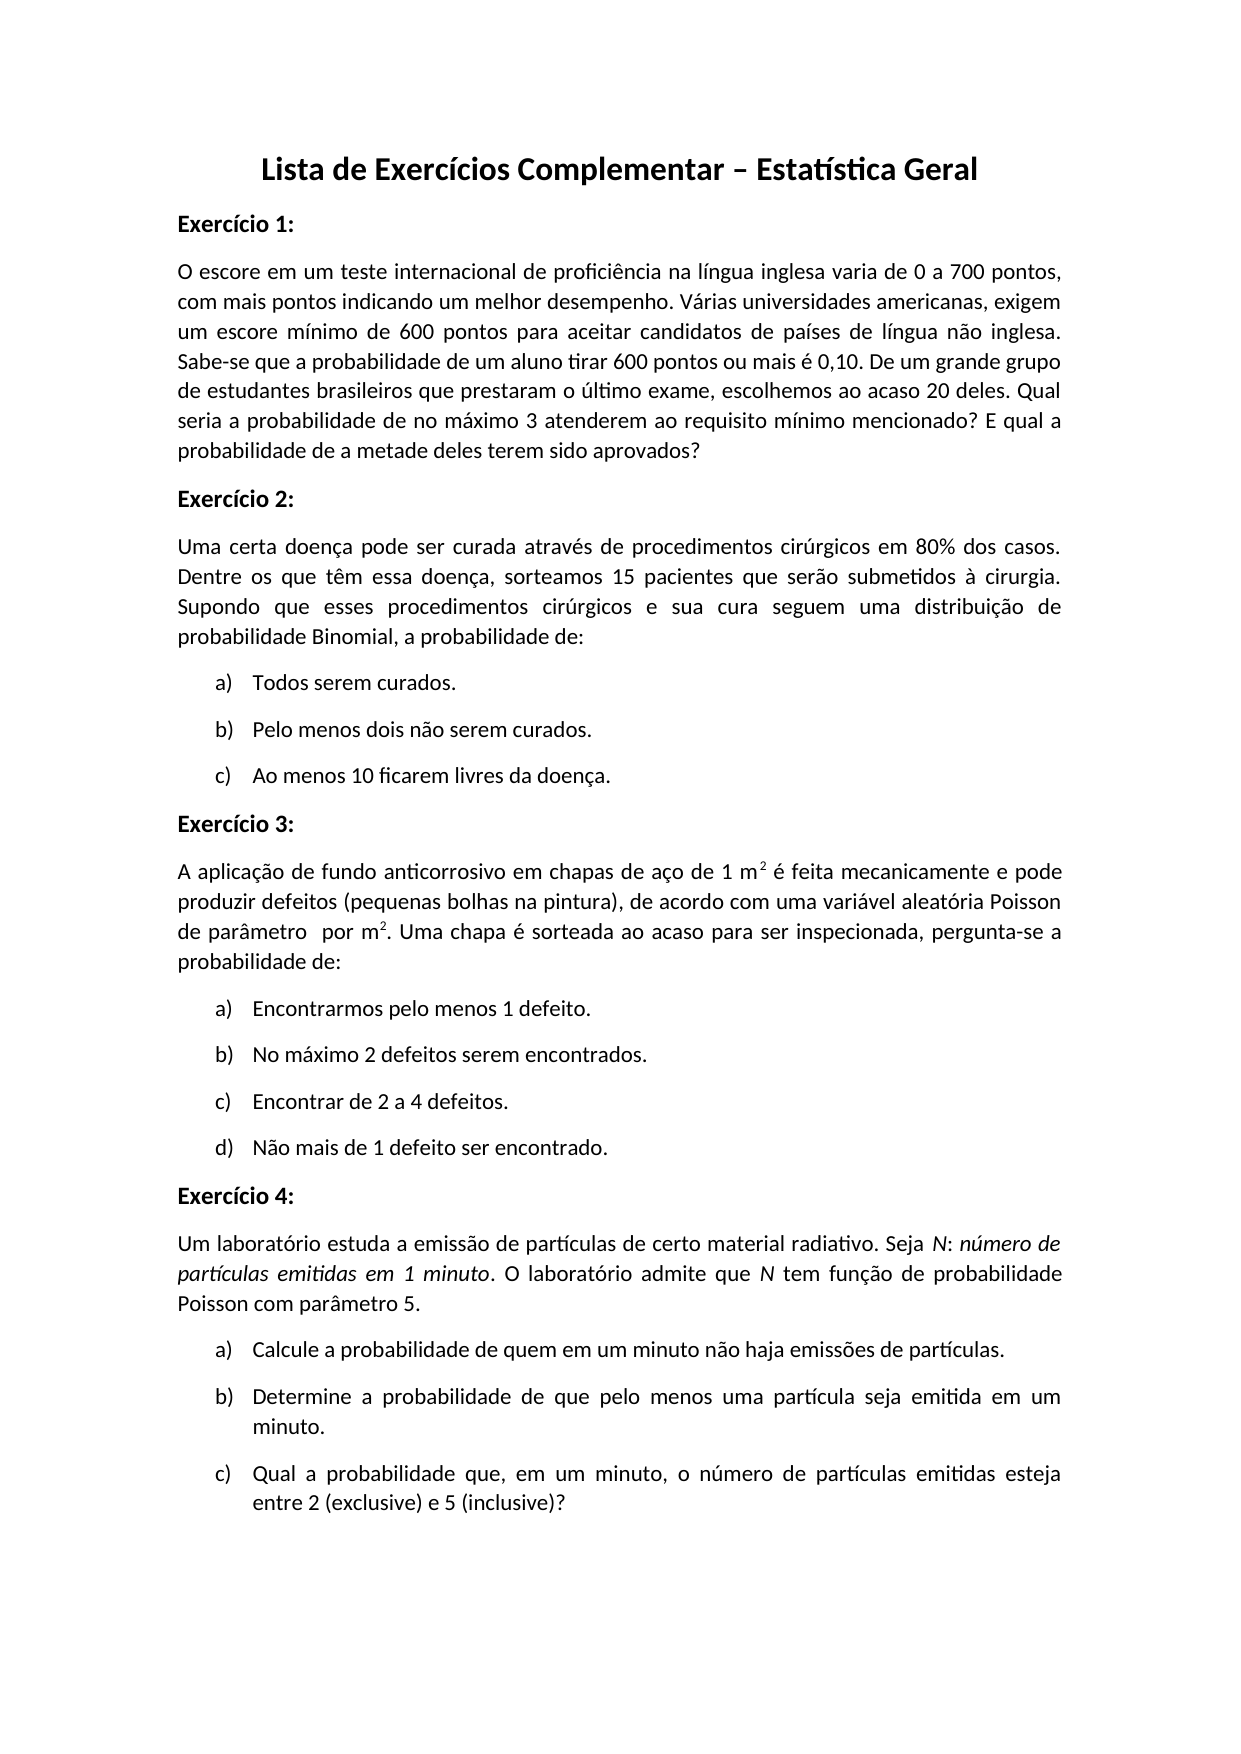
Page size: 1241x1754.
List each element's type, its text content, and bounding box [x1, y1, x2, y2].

list Ao menos 10 ficarem livres da doença. [215, 762, 1063, 790]
text Uma certa doença pode ser curada através de procedimentos cirúrgicos em 80% dos casos. Dentre os que têm essa doença, sorteamos 15 pacientes que serão submetidos à cirurgia. Supondo que esses procedimentos cirúrgicos e sua cura seguem uma distribuição de probabilidade Binomial, a probabilidade de: [177, 532, 1063, 650]
list Não mais de 1 defeito ser encontrado. [215, 1133, 1063, 1161]
list Calcule a probabilidade de quem em um minuto não haja emissões de partículas. [215, 1336, 1063, 1364]
list Todos serem curados. [215, 668, 1063, 697]
text A aplicação de fundo anticorrosivo em chapas de aço de 1 m2 é feita mecanicamente e pode produzir defeitos (pequenas bolhas na pintura), de acordo com uma variável aleatória Poisson de parâmetro por m2. Uma chapa é sorteada ao acaso para ser inspecionada, pergunta-se a probabilidade de: [177, 857, 1063, 975]
text Um laboratório estuda a emissão de partículas de certo material radiativo. Seja N: número de partículas emitidas em 1 minuto. O laboratório admite que N tem função de probabilidade Poisson com parâmetro 5. [177, 1229, 1063, 1317]
list Determine a probabilidade de que pelo menos uma partícula seja emitida em um minuto. [215, 1382, 1063, 1440]
text O escore em um teste internacional de proficiência na língua inglesa varia de 0 a 700 pontos, com mais pontos indicando um melhor desempenho. Várias universidades americanas, exigem um escore mínimo de 600 pontos para aceitar candidatos de países de língua não inglesa. Sabe-se que a probabilidade de um aluno tirar 600 pontos ou mais é 0,10. De um grande grupo de estudantes brasileiros que prestaram o último exame, escolhemos ao acaso 20 deles. Qual seria a probabilidade de no máximo 3 atenderem ao requisito mínimo mencionado? E qual a probabilidade de a metade deles terem sido aprovados? [177, 257, 1063, 464]
text Exercício 2: [177, 483, 1063, 513]
list Encontrar de 2 a 4 defeitos. [215, 1087, 1063, 1115]
list Qual a probabilidade que, em um minuto, o número de partículas emitidas esteja entre 2 (exclusive) e 5 (inclusive)? [215, 1459, 1063, 1517]
text Exercício 4: [177, 1180, 1063, 1211]
list Encontrarmos pelo menos 1 defeito. [215, 994, 1063, 1022]
text Lista de Exercícios Complementar – Estatística Geral [177, 148, 1063, 188]
text Exercício 1: [177, 208, 1063, 238]
list No máximo 2 defeitos serem encontrados. [215, 1040, 1063, 1068]
list Pelo menos dois não serem curados. [215, 715, 1063, 743]
text Exercício 3: [177, 808, 1063, 839]
